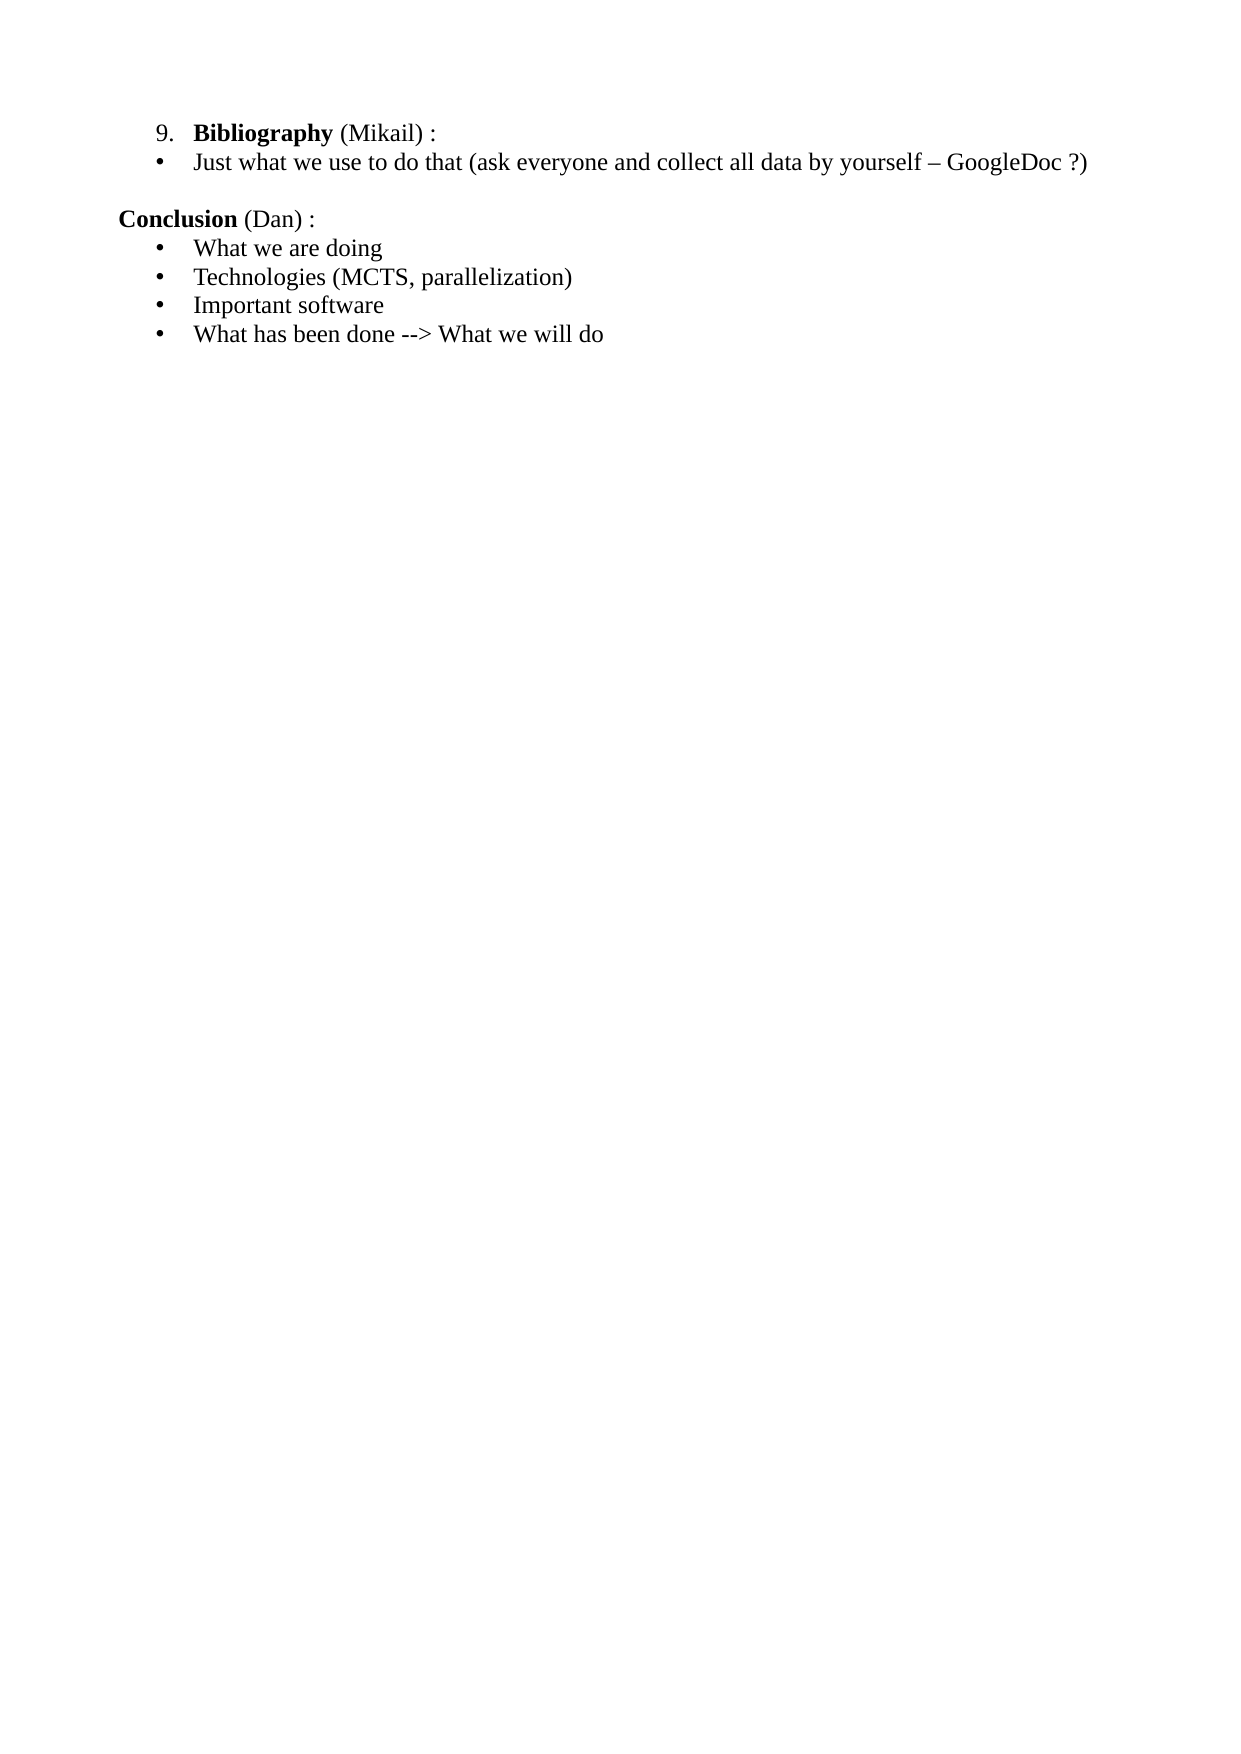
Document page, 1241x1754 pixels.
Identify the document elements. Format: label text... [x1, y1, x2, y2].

list Just what we use to do that (ask everyone and collect all data by yourself – GoogleDoc ?) [156, 147, 1122, 176]
list Bibliography (Mikail) : [156, 118, 1122, 147]
list What we are doing [156, 233, 1122, 262]
list Technologies (MCTS, parallelization) [156, 262, 1122, 291]
list What has been done --> What we will do [156, 319, 1122, 348]
text Conclusion (Dan) : [118, 204, 1122, 233]
list Important software [156, 291, 1122, 319]
